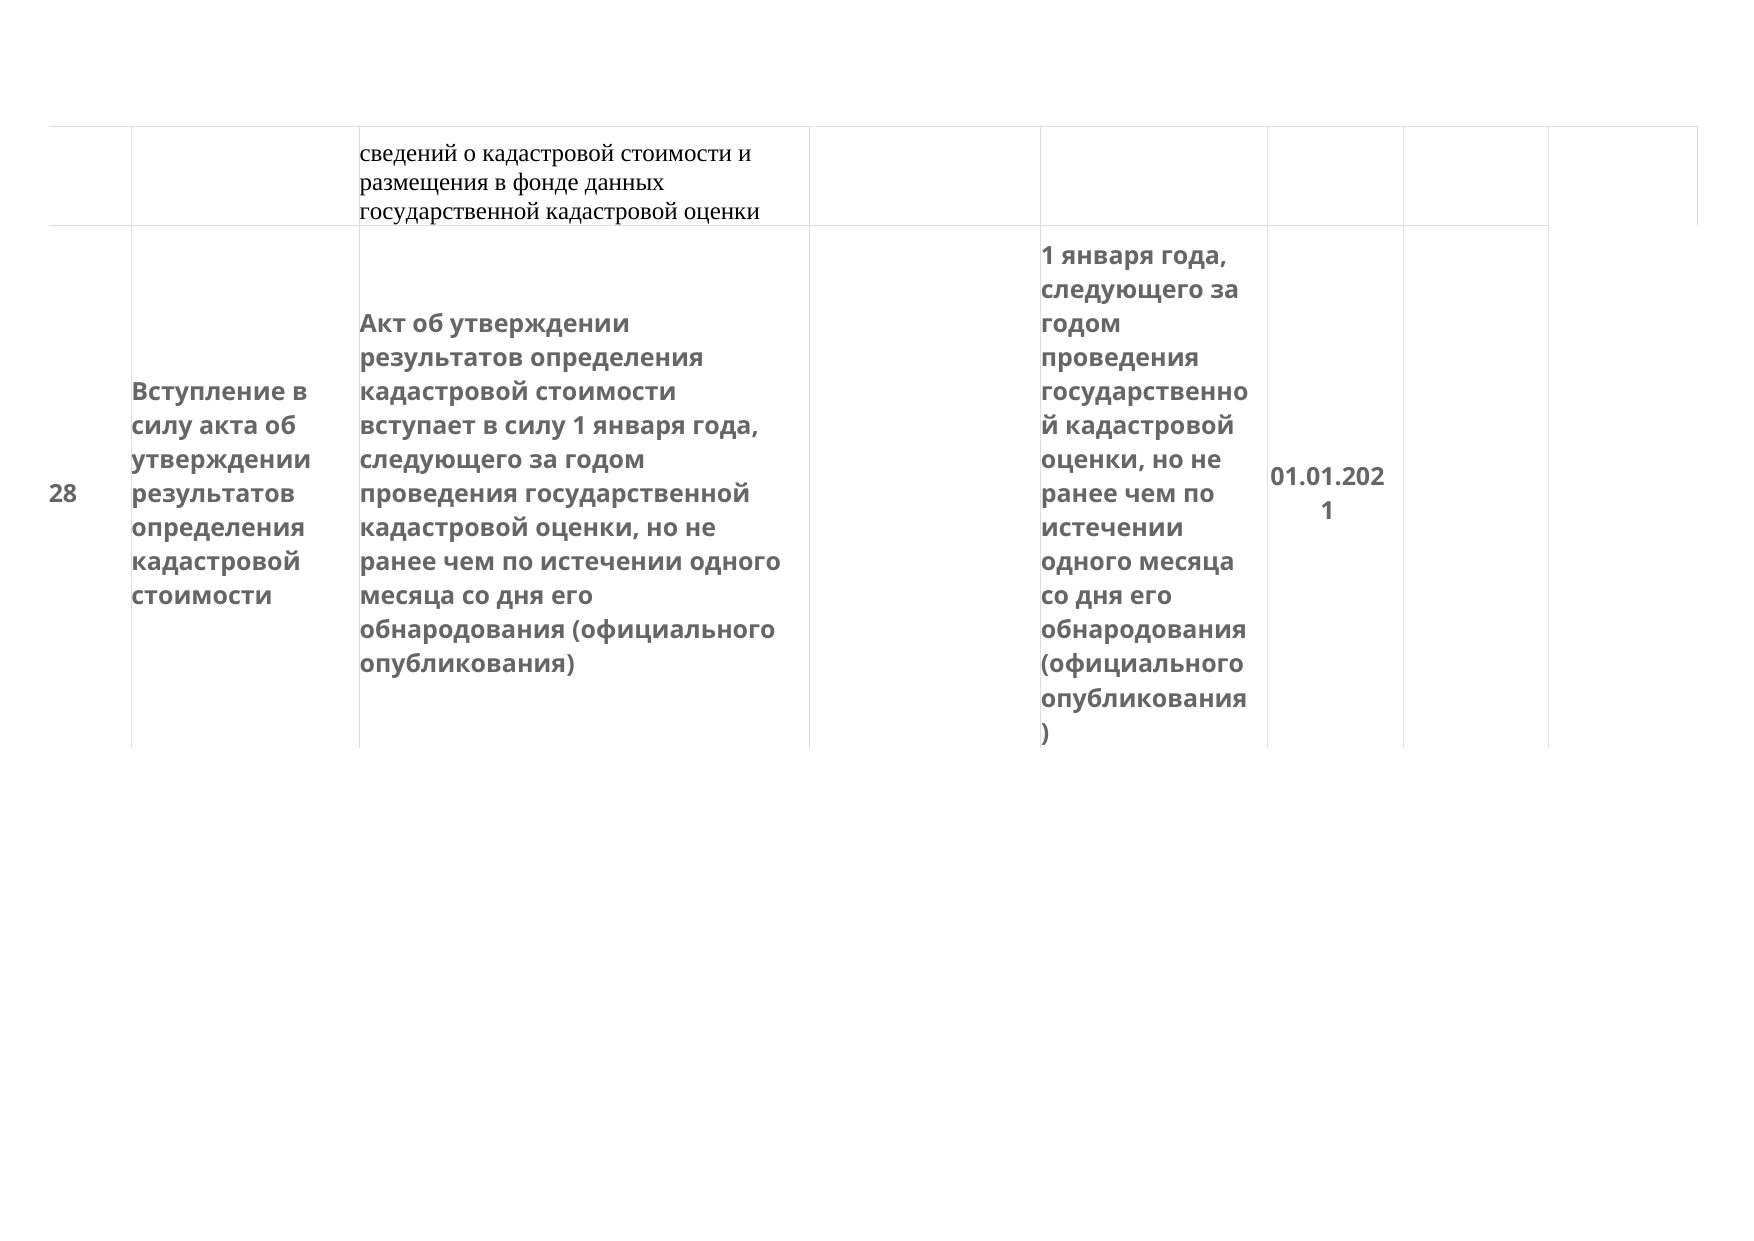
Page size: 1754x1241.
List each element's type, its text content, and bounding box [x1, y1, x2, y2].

table_header [1403, 118, 1548, 126]
table_cell 1 января года, следующего за годом проведения государственной кадастровой оценки, но не ранее чем по истечении одного месяца со дня его обнародования (официального опубликования) [1041, 226, 1267, 748]
table_header [1549, 118, 1697, 126]
table_header [1041, 118, 1267, 126]
table_cell [1404, 226, 1548, 748]
table_header [131, 118, 359, 126]
table_header [1267, 118, 1403, 126]
table_header [359, 118, 809, 126]
table_cell сведений о кадастровой стоимости и размещения в фонде данных государственной кадастровой оценки [360, 127, 809, 225]
table_cell 01.01.2021 [1268, 226, 1403, 748]
table_cell [810, 226, 1040, 748]
table_cell [1268, 127, 1403, 225]
table_header [49, 118, 131, 126]
table_cell [1549, 127, 1697, 225]
table_cell Вступление в силу акта об утверждении результатов определения кадастровой стоимости [132, 226, 359, 748]
table_cell [132, 127, 359, 225]
table_header [809, 118, 1041, 126]
table_cell 28 [49, 226, 131, 748]
table_cell [1549, 225, 1697, 748]
table_cell [1404, 127, 1548, 225]
table_cell Акт об утверждении результатов определения кадастровой стоимости вступает в силу 1 января года, следующего за годом проведения государственной кадастровой оценки, но не ранее чем по истечении одного месяца со дня его обнародования (официального опубликования) [360, 226, 809, 748]
table_cell [810, 127, 1040, 225]
table_cell [1041, 127, 1267, 225]
table_cell [49, 127, 131, 225]
